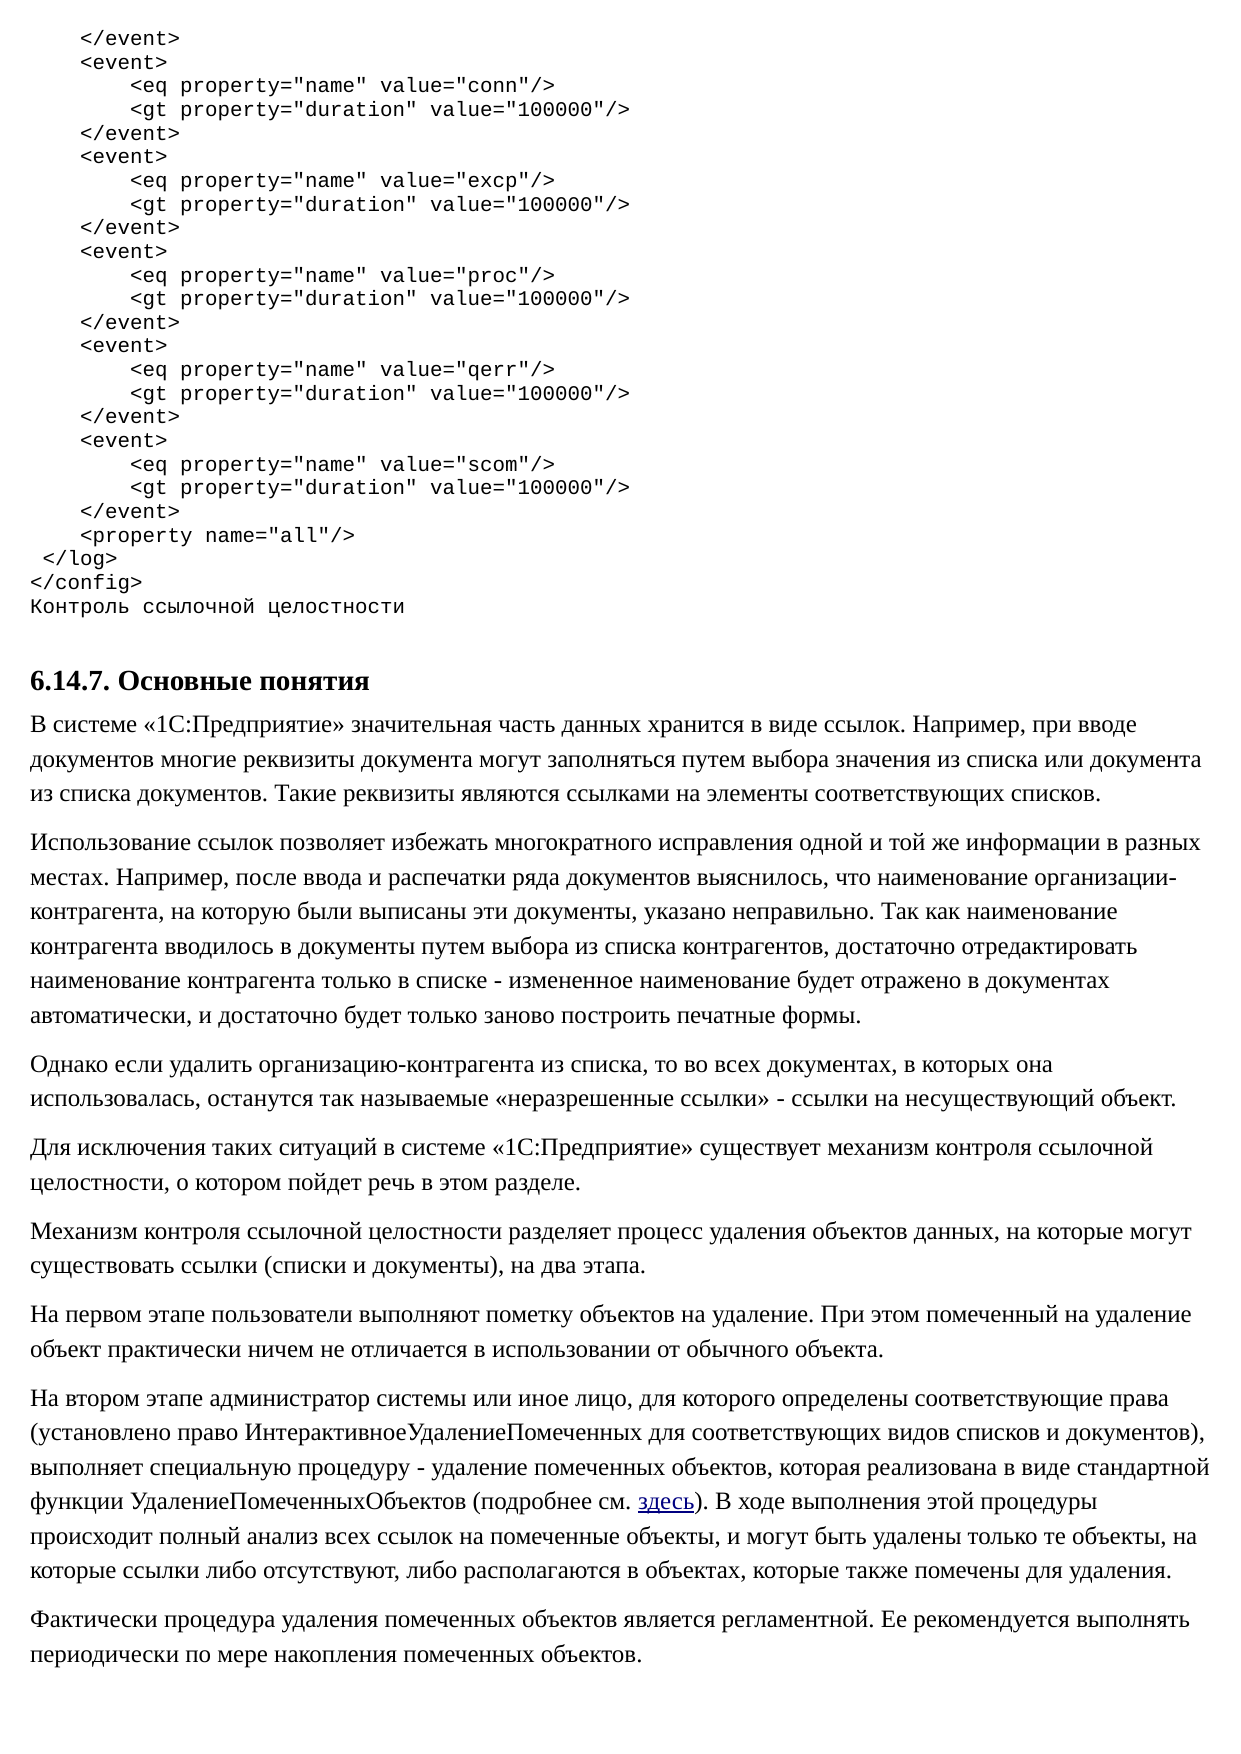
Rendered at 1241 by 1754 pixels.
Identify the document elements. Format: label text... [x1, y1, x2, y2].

text <event> [30, 52, 1211, 75]
text В системе «1С:Предприятие» значительная часть данных хранится в виде ссылок. Например, при вводе документов многие реквизиты документа могут заполняться путем выбора значения из списка или документа из списка документов. Такие реквизиты являются ссылками на элементы соответствующих списков. [30, 709, 1211, 807]
text <event> [30, 146, 1211, 170]
text На втором этапе администратор системы или иное лицо, для которого определены соответствующие права (установлено право ИнтерактивноеУдалениеПомеченных для соответствующих видов списков и документов), выполняет специальную процедуру ‑ удаление помеченных объектов, которая реализована в виде стандартной функции УдалениеПомеченныхОбъектов (подробнее см. здесь). В ходе выполнения этой процедуры происходит полный анализ всех ссылок на помеченные объекты, и могут быть удалены только те объекты, на которые ссылки либо отсутствуют, либо располагаются в объектах, которые также помечены для удаления. [30, 1383, 1211, 1584]
text <event> [30, 241, 1211, 264]
text <eq property="name" value="excp"/> [30, 170, 1211, 194]
text <gt property="duration" value="100000"/> [30, 288, 1211, 312]
text Контроль ссылочной целостности [30, 596, 1211, 619]
text Для исключения таких ситуаций в системе «1С:Предприятие» существует механизм контроля ссылочной целостности, о котором пойдет речь в этом разделе. [30, 1132, 1211, 1196]
text <event> [30, 336, 1211, 359]
text Однако если удалить организацию-контрагента из списка, то во всех документах, в которых она использовалась, останутся так называемые «неразрешенные ссылки» ‑ ссылки на несуществующий объект. [30, 1049, 1211, 1112]
text <event> [30, 430, 1211, 454]
text <eq property="name" value="proc"/> [30, 264, 1211, 288]
text Фактически процедура удаления помеченных объектов является регламентной. Ее рекомендуется выполнять периодически по мере накопления помеченных объектов. [30, 1604, 1211, 1668]
text </log> [30, 548, 1211, 572]
text <gt property="duration" value="100000"/> [30, 383, 1211, 406]
text </event> [30, 217, 1211, 241]
text <property name="all"/> [30, 525, 1211, 548]
text </event> [30, 312, 1211, 336]
text <gt property="duration" value="100000"/> [30, 194, 1211, 217]
text </event> [30, 501, 1211, 525]
text На первом этапе пользователи выполняют пометку объектов на удаление. При этом помеченный на удаление объект практически ничем не отличается в использовании от обычного объекта. [30, 1299, 1211, 1363]
text </event> [30, 123, 1211, 146]
subtitle 6.14.7. Основные понятия [30, 663, 1211, 697]
text <gt property="duration" value="100000"/> [30, 99, 1211, 123]
text Использование ссылок позволяет избежать многократного исправления одной и той же информации в разных местах. Например, после ввода и распечатки ряда документов выяснилось, что наименование организации-контрагента, на которую были выписаны эти документы, указано неправильно. Так как наименование контрагента вводилось в документы путем выбора из списка контрагентов, достаточно отредактировать наименование контрагента только в списке ‑ измененное наименование будет отражено в документах автоматически, и достаточно будет только заново построить печатные формы. [30, 827, 1211, 1028]
text <eq property="name" value="conn"/> [30, 75, 1211, 99]
text </event> [30, 406, 1211, 430]
text </config> [30, 572, 1211, 596]
text <eq property="name" value="scom"/> [30, 454, 1211, 477]
text Механизм контроля ссылочной целостности разделяет процесс удаления объектов данных, на которые могут существовать ссылки (списки и документы), на два этапа. [30, 1216, 1211, 1279]
text </event> [30, 28, 1211, 52]
text <eq property="name" value="qerr"/> [30, 359, 1211, 383]
text <gt property="duration" value="100000"/> [30, 477, 1211, 501]
